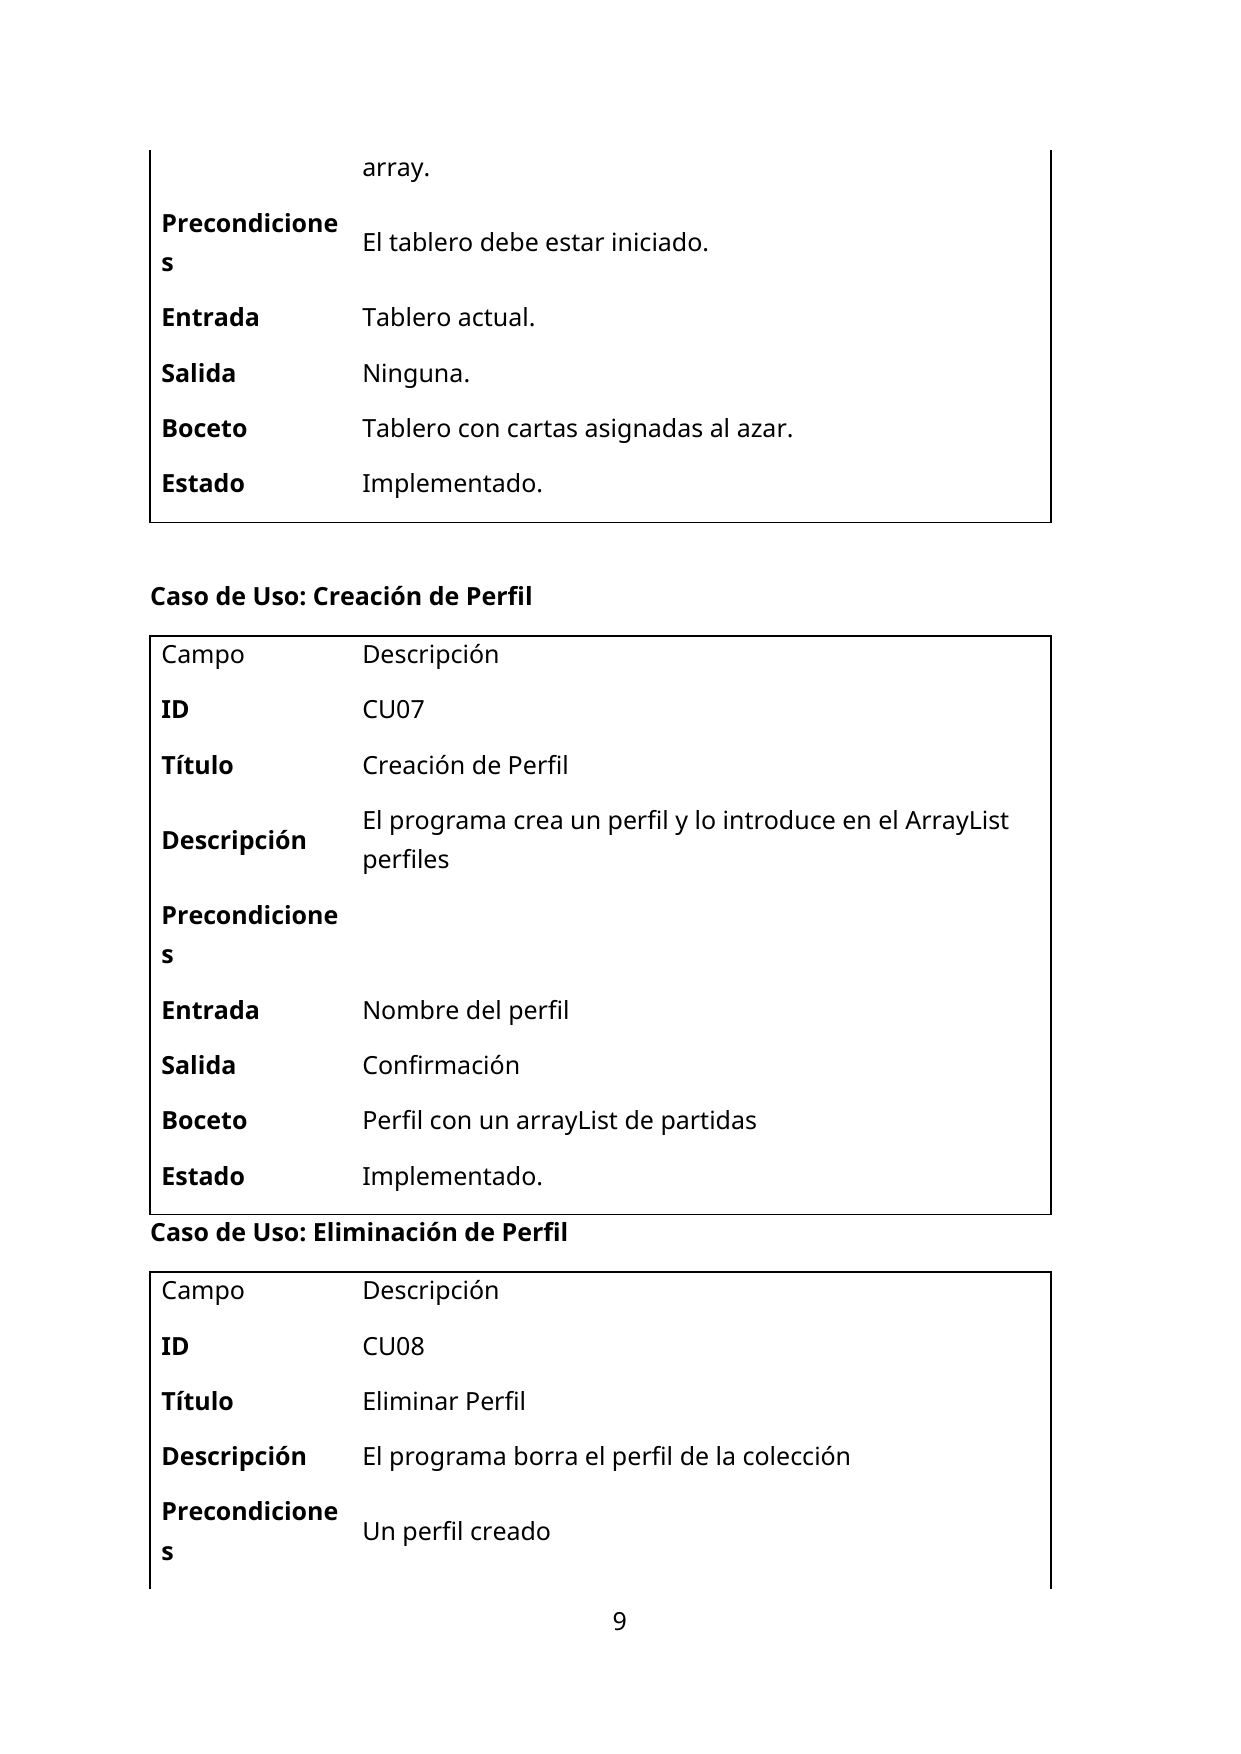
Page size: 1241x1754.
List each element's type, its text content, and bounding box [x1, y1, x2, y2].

table_cell Boceto [151, 1103, 351, 1158]
table_header Campo [151, 637, 351, 692]
table_cell Implementado. [351, 1158, 1050, 1213]
table_cell Perfil con un arrayList de partidas [351, 1103, 1050, 1158]
table_cell Tablero con cartas asignadas al azar. [351, 411, 1050, 466]
table_header Descripción [351, 1273, 1050, 1328]
table_cell Estado [151, 466, 351, 521]
table_cell Tablero actual. [351, 300, 1050, 355]
table_cell Salida [151, 355, 351, 411]
table_cell Precondiciones [151, 1494, 351, 1589]
table_cell Ninguna. [351, 355, 1050, 411]
table_cell Confirmación [351, 1048, 1050, 1103]
table_cell Salida [151, 1048, 351, 1103]
table_cell Eliminar Perfil [351, 1384, 1050, 1439]
table_header Campo [151, 1273, 351, 1328]
table_cell Entrada [151, 992, 351, 1048]
table_cell ID [151, 1328, 351, 1383]
table_cell Creación de Perfil [351, 748, 1050, 803]
table_cell Un perfil creado [351, 1494, 1050, 1589]
table_cell Boceto [151, 411, 351, 466]
table_header Descripción [351, 637, 1050, 692]
table_cell Título [151, 1384, 351, 1439]
table_cell Descripción [151, 1439, 351, 1494]
table_cell El programa crea un perfil y lo introduce en el ArrayList perfiles [351, 803, 1050, 897]
table_cell Descripción [151, 803, 351, 897]
table_cell CU08 [351, 1328, 1050, 1383]
table_cell El tablero debe estar iniciado. [351, 205, 1050, 300]
table_cell array. [351, 150, 1050, 205]
table_cell Precondiciones [151, 898, 351, 992]
text Caso de Uso: Eliminación de Perfil [150, 1215, 1090, 1249]
table_cell Nombre del perfil [351, 992, 1050, 1048]
table_cell Entrada [151, 300, 351, 355]
table_cell Estado [151, 1158, 351, 1213]
table_cell Precondiciones [151, 205, 351, 300]
text Caso de Uso: Creación de Perfil [150, 579, 1090, 613]
table_cell [351, 898, 1050, 992]
table_cell Título [151, 748, 351, 803]
table_cell [151, 150, 351, 205]
table_cell Implementado. [351, 466, 1050, 521]
table_cell CU07 [351, 692, 1050, 747]
table_cell ID [151, 692, 351, 747]
table_cell El programa borra el perfil de la colección [351, 1439, 1050, 1494]
